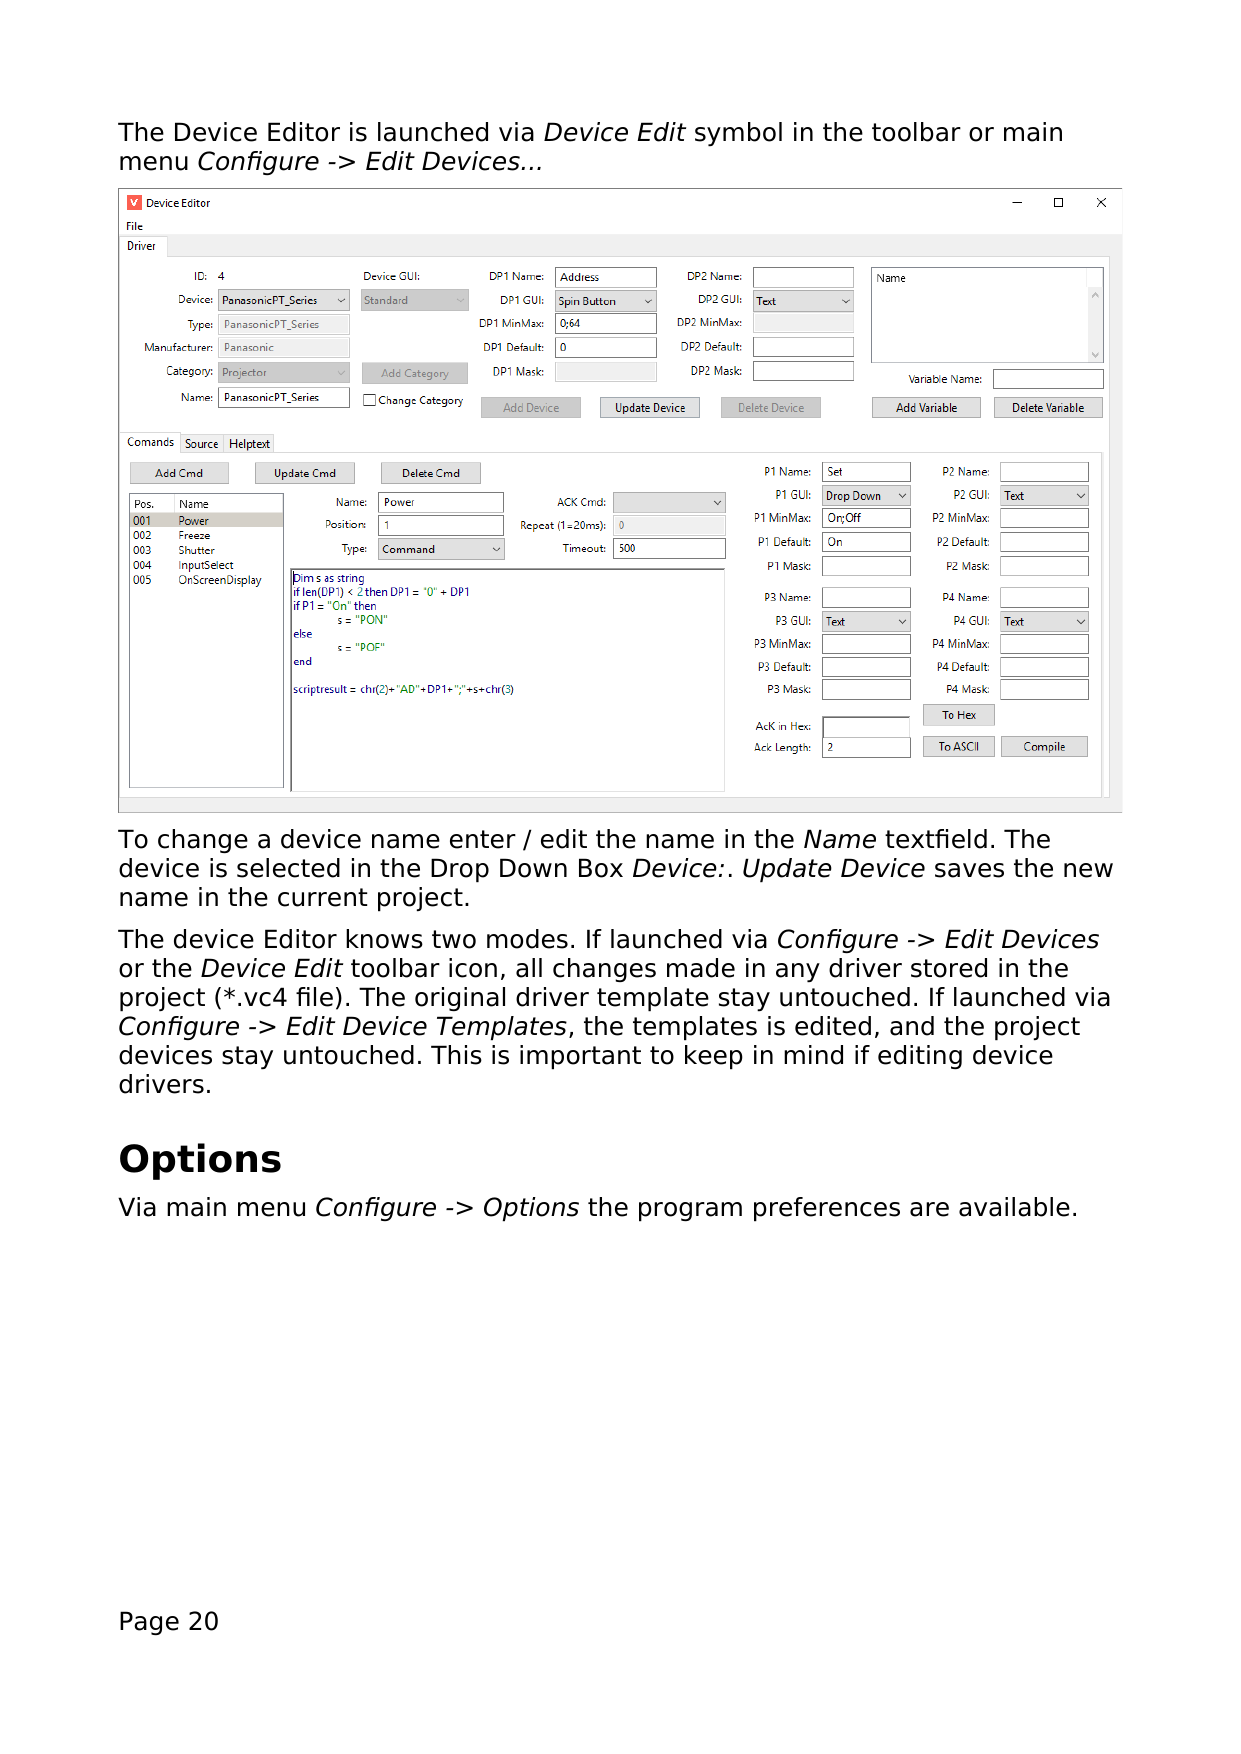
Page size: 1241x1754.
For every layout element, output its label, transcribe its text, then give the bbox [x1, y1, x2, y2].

text The device Editor knows two modes. If launched via Configure -> Edit Devices or the Device Edit toolbar icon, all changes made in any driver stored in the project (*.vc4 file). The original driver template stay untouched. If launched via Configure -> Edit Device Templates, the templates is edited, and the project devices stay untouched. This is important to keep in mind if editing device drivers. [118, 925, 1122, 1100]
subtitle Options [118, 1137, 1122, 1181]
text Via main menu Configure -> Options the program preferences are available. [118, 1193, 1122, 1223]
text The Device Editor is launched via Device Edit symbol in the toolbar or main menu Configure -> Edit Devices... [118, 118, 1122, 176]
text To change a device name enter / edit the name in the Name textfield. The device is selected in the Drop Down Box Device:. Update Device saves the new name in the current project. [118, 825, 1122, 912]
picture [118, 188, 1123, 813]
